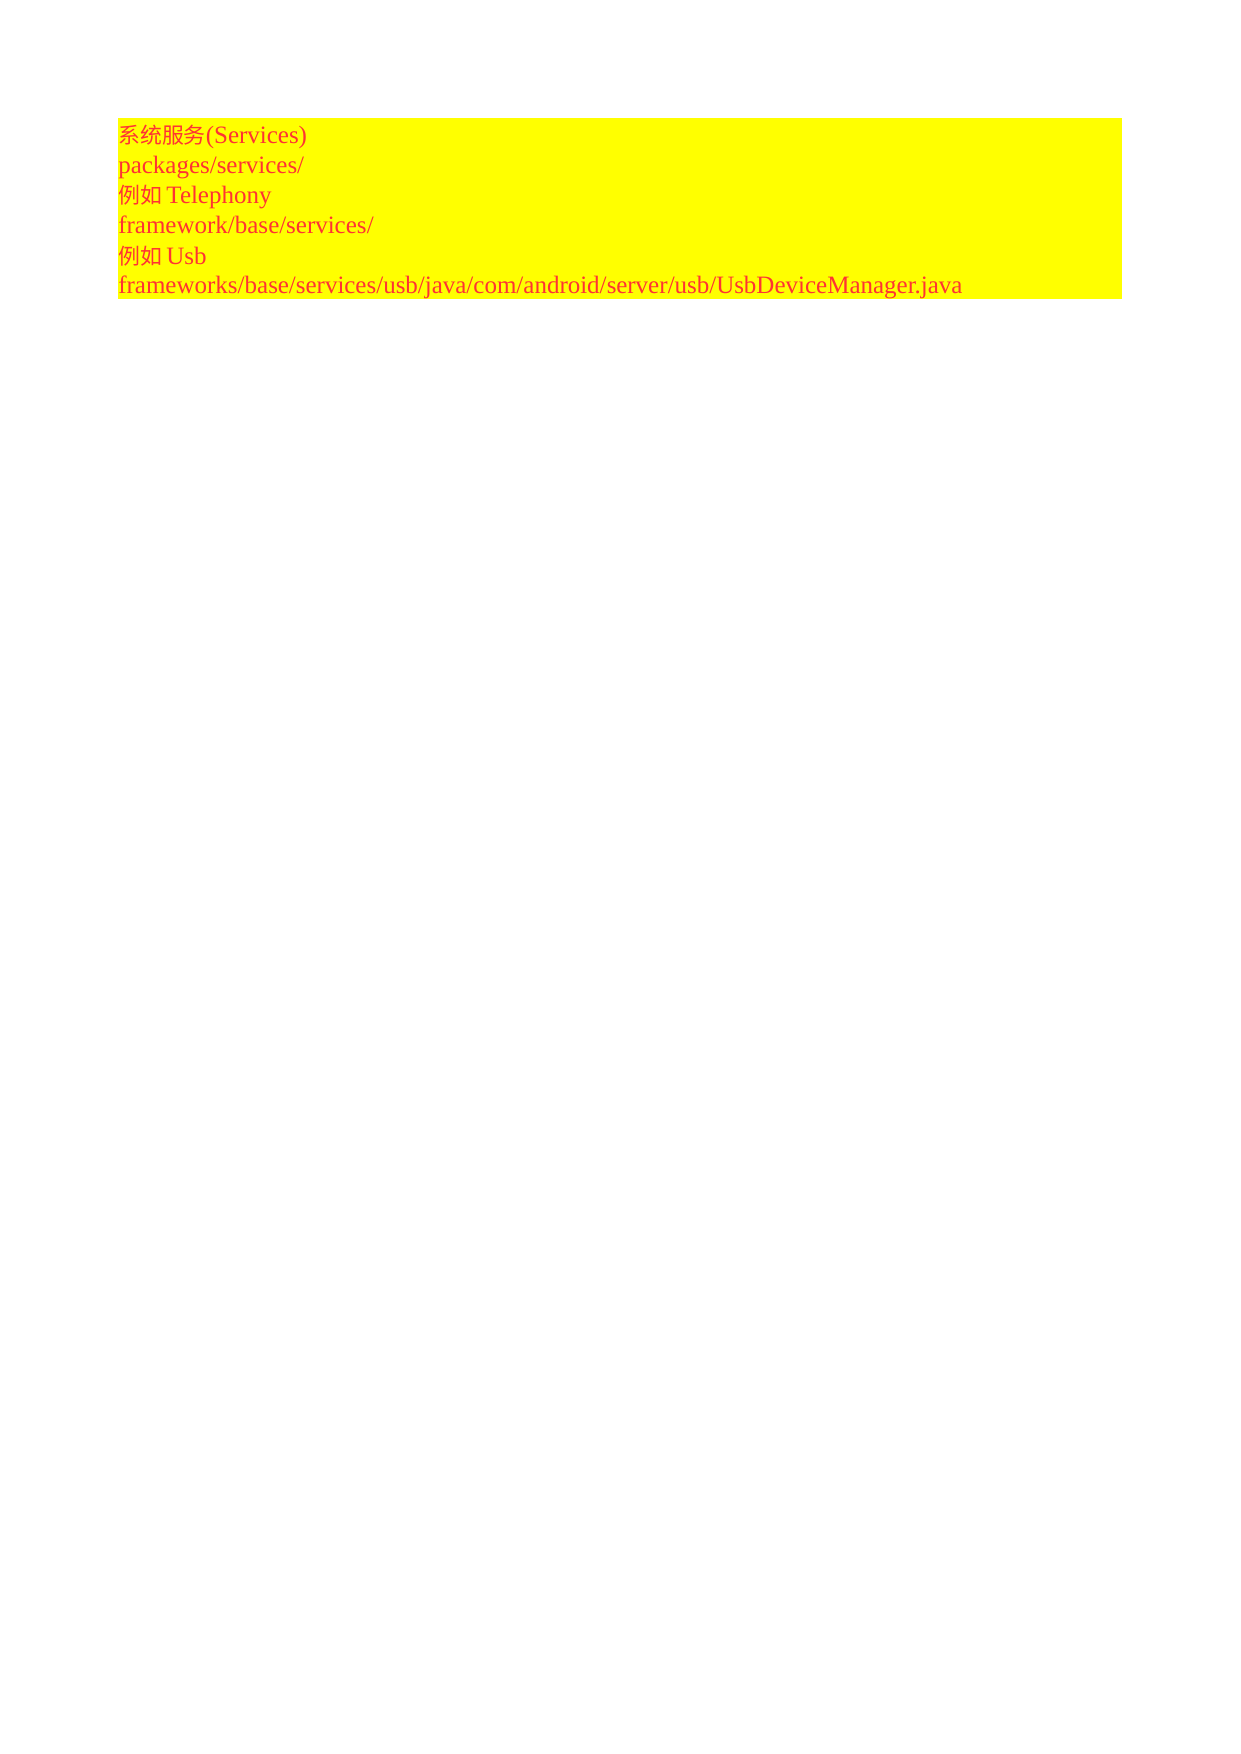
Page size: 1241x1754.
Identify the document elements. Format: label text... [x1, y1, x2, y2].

text 例如Telephony [118, 178, 1122, 210]
text packages/services/ [118, 150, 1122, 178]
text 例如Usb [118, 239, 1122, 271]
text 系统服务(Services) [118, 118, 1122, 150]
text frameworks/base/services/usb/java/com/android/server/usb/UsbDeviceManager.java [118, 271, 1122, 299]
text framework/base/services/ [118, 210, 1122, 239]
